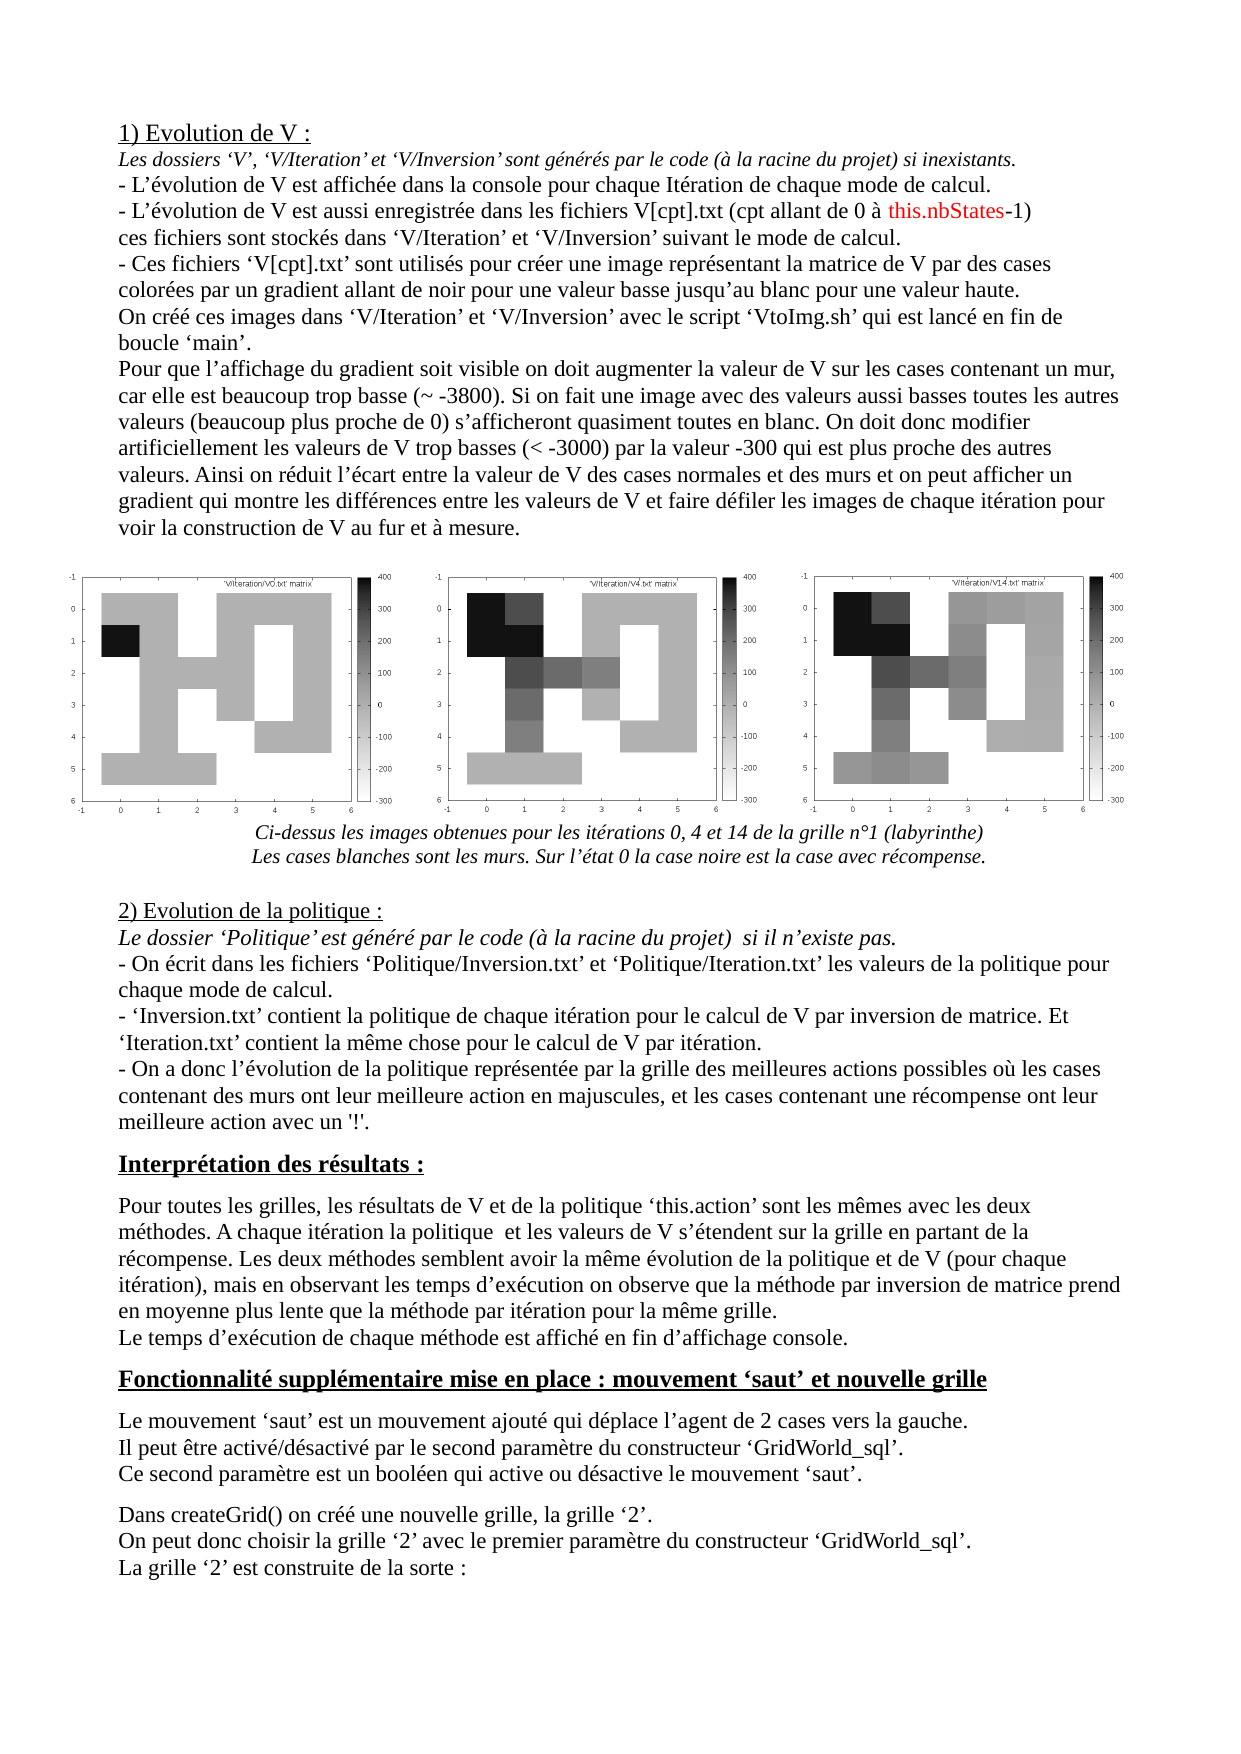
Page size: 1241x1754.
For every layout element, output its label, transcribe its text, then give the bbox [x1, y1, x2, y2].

text Pour toutes les grilles, les résultats de V et de la politique ‘this.action’ sont les mêmes avec les deux méthodes. A chaque itération la politique et les valeurs de V s’étendent sur la grille en partant de la récompense. Les deux méthodes semblent avoir la même évolution de la politique et de V (pour chaque itération), mais en observant les temps d’exécution on observe que la méthode par inversion de matrice prend en moyenne plus lente que la méthode par itération pour la même grille. [118, 1192, 1122, 1324]
text Le temps d’exécution de chaque méthode est affiché en fin d’affichage console. [118, 1324, 1122, 1350]
picture [59, 567, 414, 821]
text Interprétation des résultats : [118, 1149, 1122, 1177]
text - L’évolution de V est aussi enregistrée dans les fichiers V[cpt].txt (cpt allant de 0 à this.nbStates-1) [118, 197, 1122, 224]
text - ‘Inversion.txt’ contient la politique de chaque itération pour le calcul de V par inversion de matrice. Et ‘Iteration.txt’ contient la même chose pour le calcul de V par itération. [118, 1003, 1122, 1055]
text On créé ces images dans ‘V/Iteration’ et ‘V/Inversion’ avec le script ‘VtoImg.sh’ qui est lancé en fin de boucle ‘main’. [118, 303, 1122, 355]
text Il peut être activé/désactivé par le second paramètre du constructeur ‘GridWorld_sql’. [118, 1434, 1122, 1460]
text Ce second paramètre est un booléen qui active ou désactive le mouvement ‘saut’. [118, 1460, 1122, 1487]
text La grille ‘2’ est construite de la sorte : [118, 1554, 1122, 1580]
text - On a donc l’évolution de la politique représentée par la grille des meilleures actions possibles où les cases contenant des murs ont leur meilleure action en majuscules, et les cases contenant une récompense ont leur meilleure action avec un '!'. [118, 1055, 1122, 1134]
text 1) Evolution de V : [118, 118, 1122, 147]
text - Ces fichiers ‘V[cpt].txt’ sont utilisés pour créer une image représentant la matrice de V par des cases colorées par un gradient allant de noir pour une valeur basse jusqu’au blanc pour une valeur haute. [118, 250, 1122, 303]
text - On écrit dans les fichiers ‘Politique/Inversion.txt’ et ‘Politique/Iteration.txt’ les valeurs de la politique pour chaque mode de calcul. [118, 950, 1122, 1003]
text - L’évolution de V est affichée dans la console pour chaque Itération de chaque mode de calcul. [118, 171, 1122, 197]
picture [791, 566, 1146, 820]
text Le mouvement ‘saut’ est un mouvement ajouté qui déplace l’agent de 2 cases vers la gauche. [118, 1407, 1122, 1434]
text Dans createGrid() on créé une nouvelle grille, la grille ‘2’. On peut donc choisir la grille ‘2’ avec le premier paramètre du constructeur ‘GridWorld_sql’. [118, 1501, 1122, 1554]
text Le dossier ‘Politique’ est généré par le code (à la racine du projet) si il n’existe pas. [118, 923, 1122, 950]
text ces fichiers sont stockés dans ‘V/Iteration’ et ‘V/Inversion’ suivant le mode de calcul. [118, 224, 1122, 250]
text Ci-dessus les images obtenues pour les itérations 0, 4 et 14 de la grille n°1 (labyrinthe) [118, 820, 1122, 844]
text Fonctionnalité supplémentaire mise en place : mouvement ‘saut’ et nouvelle grille [118, 1364, 1122, 1393]
text Pour que l’affichage du gradient soit visible on doit augmenter la valeur de V sur les cases contenant un mur, car elle est beaucoup trop basse (~ -3800). Si on fait une image avec des valeurs aussi basses toutes les autres valeurs (beaucoup plus proche de 0) s’afficheront quasiment toutes en blanc. On doit donc modifier artificiellement les valeurs de V trop basses (< -3000) par la valeur -300 qui est plus proche des autres valeurs. Ainsi on réduit l’écart entre la valeur de V des cases normales et des murs et on peut afficher un gradient qui montre les différences entre les valeurs de V et faire défiler les images de chaque itération pour voir la construction de V au fur et à mesure. [118, 355, 1122, 540]
text Les cases blanches sont les murs. Sur l’état 0 la case noire est la case avec récompense. [118, 844, 1122, 868]
picture [426, 567, 779, 820]
text 2) Evolution de la politique : [118, 897, 1122, 923]
text Les dossiers ‘V’, ‘V/Iteration’ et ‘V/Inversion’ sont générés par le code (à la racine du projet) si inexistants. [118, 147, 1122, 171]
